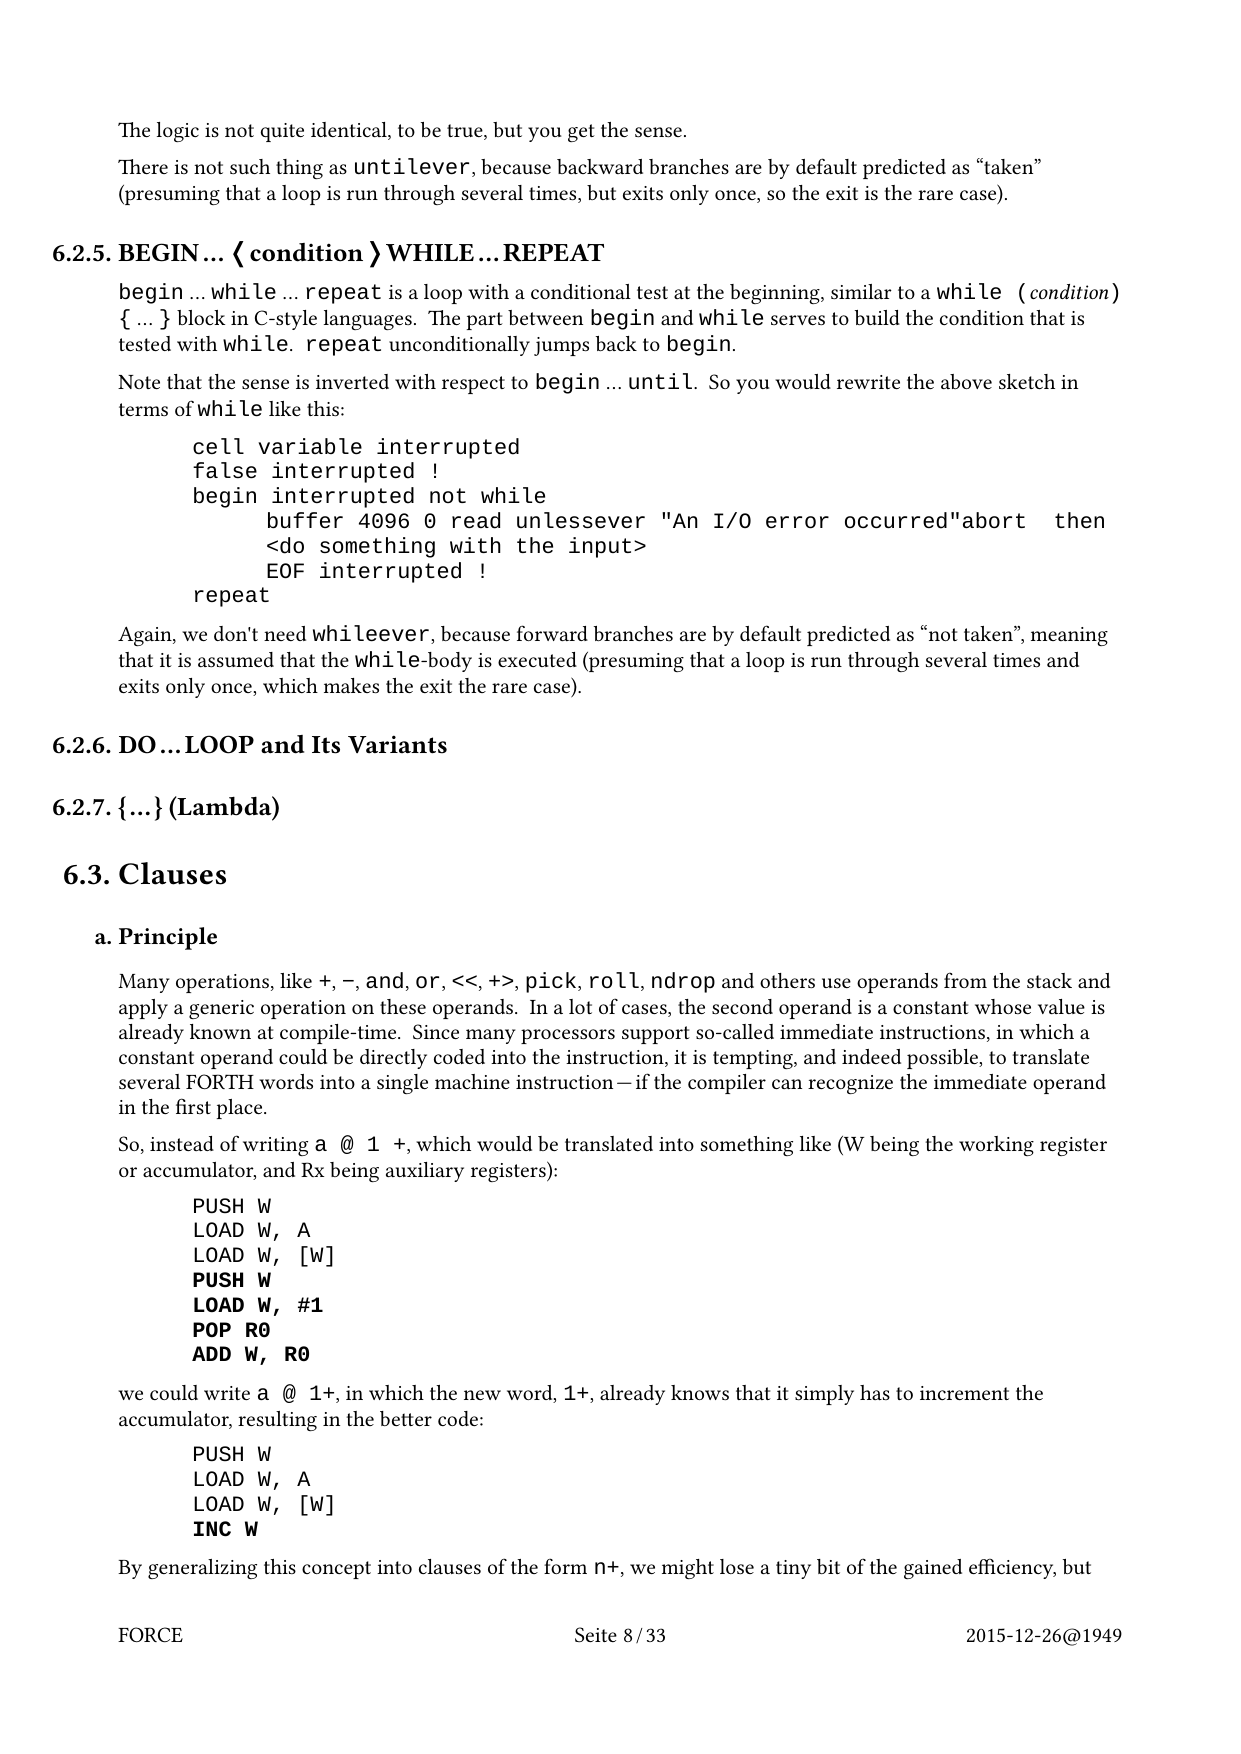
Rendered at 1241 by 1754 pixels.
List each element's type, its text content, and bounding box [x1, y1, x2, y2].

text we could write a @ 1+, in which the new word, 1+, already knows that it simply has to increment the accumulator, resulting in the better code: [118, 1381, 1122, 1432]
text So, instead of writing a @ 1 +, which would be translated into something like (W being the working register or accumulator, and Rx being auxiliary registers): [118, 1132, 1122, 1183]
text cell variable interrupted false interrupted ! begin interrupted not while buffer 4096 0 read unlessever "An I/O error occurred"abort then <do something with the input> EOF interrupted ! repeat [118, 434, 1122, 609]
text Again, we don't need whileever, because forward branches are by default predicted as “not taken”, meaning that it is assumed that the while-body is executed (presuming that a loop is run through several times and exits only once, which makes the exit the rare case). [118, 622, 1122, 699]
subtitle BEGIN … ❬condition❭WHILE … REPEAT [118, 238, 1122, 268]
subtitle Clauses [118, 856, 1122, 892]
text Many operations, like +, −, and, or, <<, +>, pick, roll, ndrop and others use operands from the stack and apply a generic operation on these operands. In a lot of cases, the second operand is a constant whose value is already known at compile-time. Since many processors support so-called immediate instructions, in which a constant operand could be directly coded into the instruction, it is tempting, and indeed possible, to translate several FORTH words into a single machine instruction — if the compiler can recognize the immediate operand in the first place. [118, 969, 1122, 1120]
text By generalizing this concept into clauses of the form n+, we might lose a tiny bit of the gained efficiency, but [118, 1555, 1122, 1581]
text Note that the sense is inverted with respect to begin ... until. So you would rewrite the above sketch in terms of while like this: [118, 370, 1122, 422]
subtitle { … } (Lambda) [118, 792, 1122, 822]
text PUSH W LOAD W, A LOAD W, [W] PUSH W LOAD W, #1 POP R0 ADD W, R0 [118, 1195, 1122, 1368]
text PUSH W LOAD W, A LOAD W, [W] INC W [118, 1444, 1122, 1543]
text The logic is not quite identical, to be true, but you get the sense. [118, 118, 1122, 143]
subtitle Principle [118, 923, 1122, 951]
text begin ... while ... repeat is a loop with a conditional test at the beginning, similar to a while (condition) { ... } block in C-style languages. The part between begin and while serves to build the condition that is tested with while. repeat unconditionally jumps back to begin. [118, 280, 1122, 358]
text There is not such thing as untilever, because backward branches are by default predicted as “taken” (presuming that a loop is run through several times, but exits only once, so the exit is the rare case). [118, 155, 1122, 206]
subtitle DO … LOOP and Its Variants [118, 730, 1122, 760]
